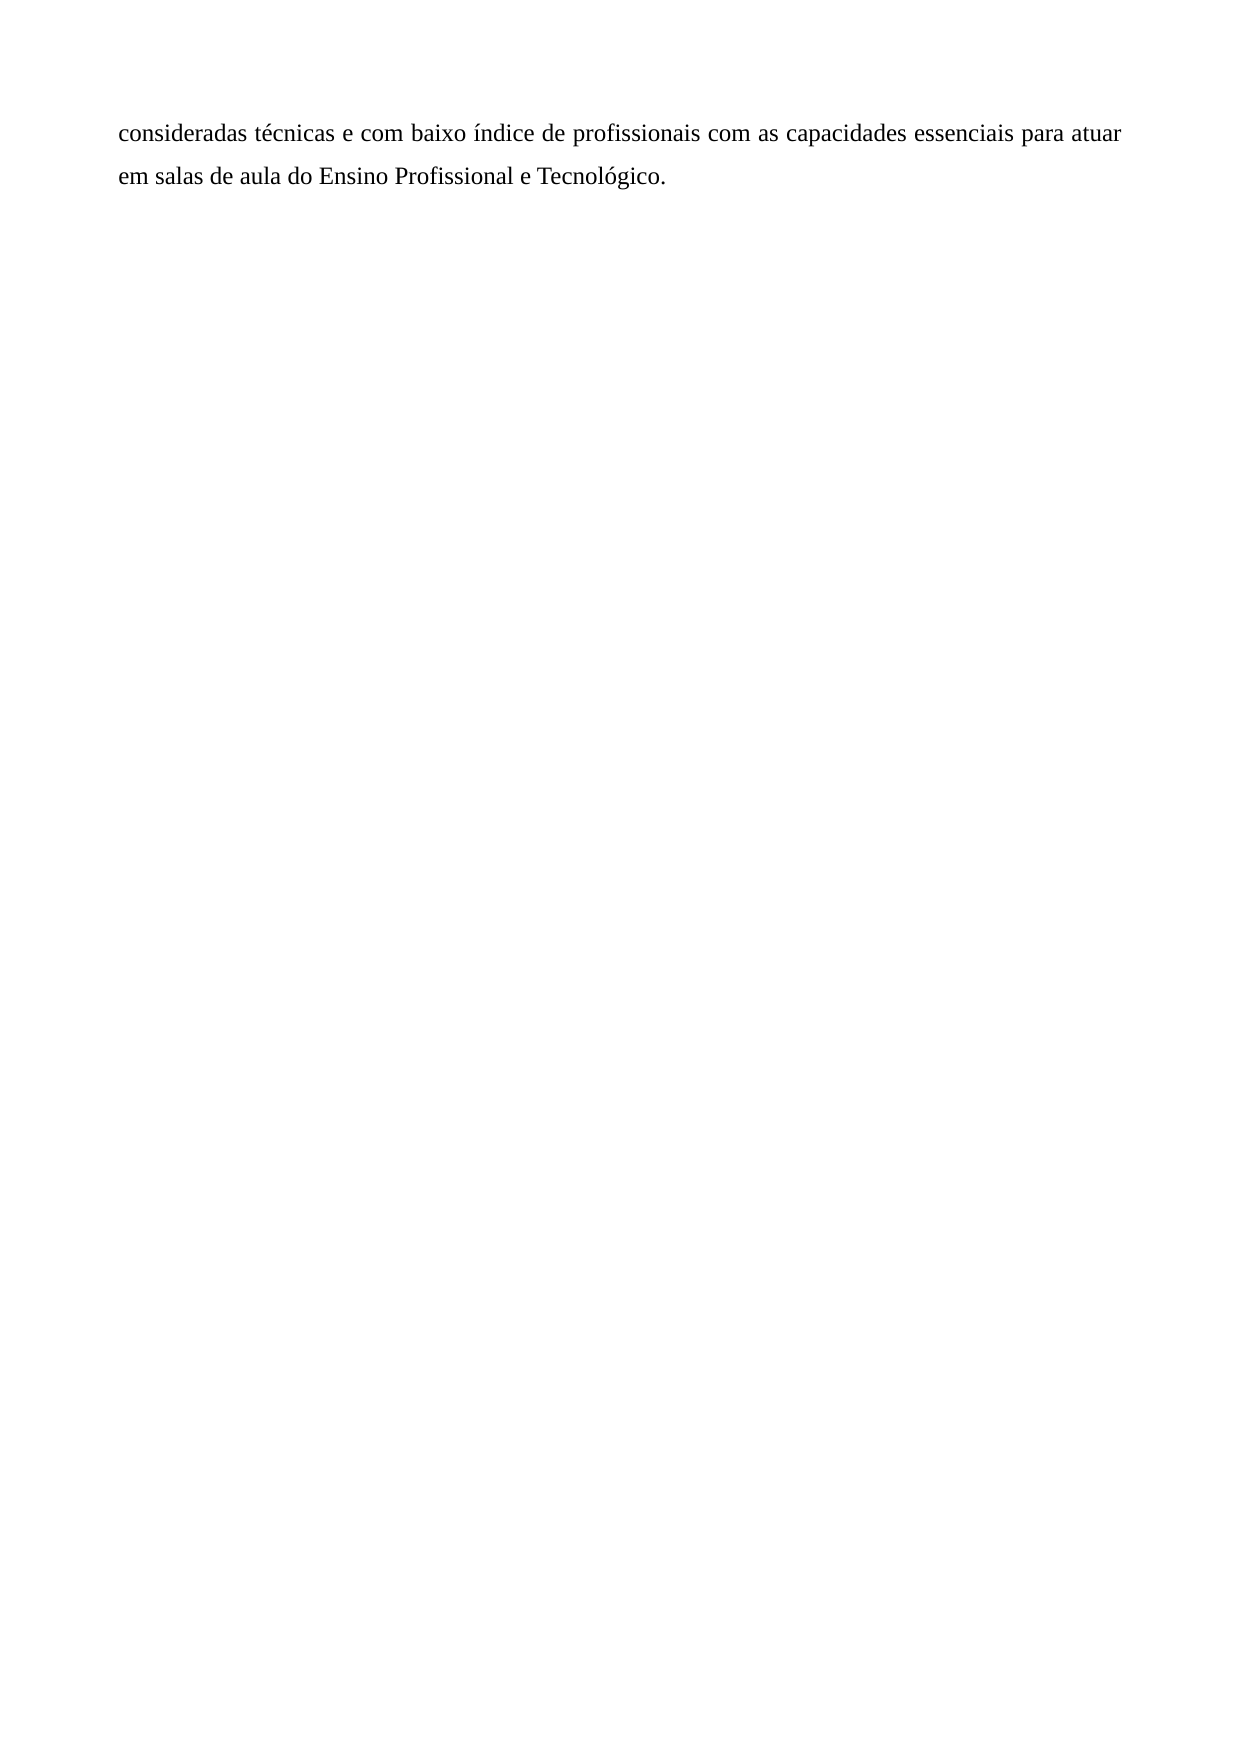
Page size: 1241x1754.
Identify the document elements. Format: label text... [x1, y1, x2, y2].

text consideradas técnicas e com baixo índice de profissionais com as capacidades essenciais para atuar em salas de aula do Ensino Profissional e Tecnológico. [118, 118, 1122, 190]
